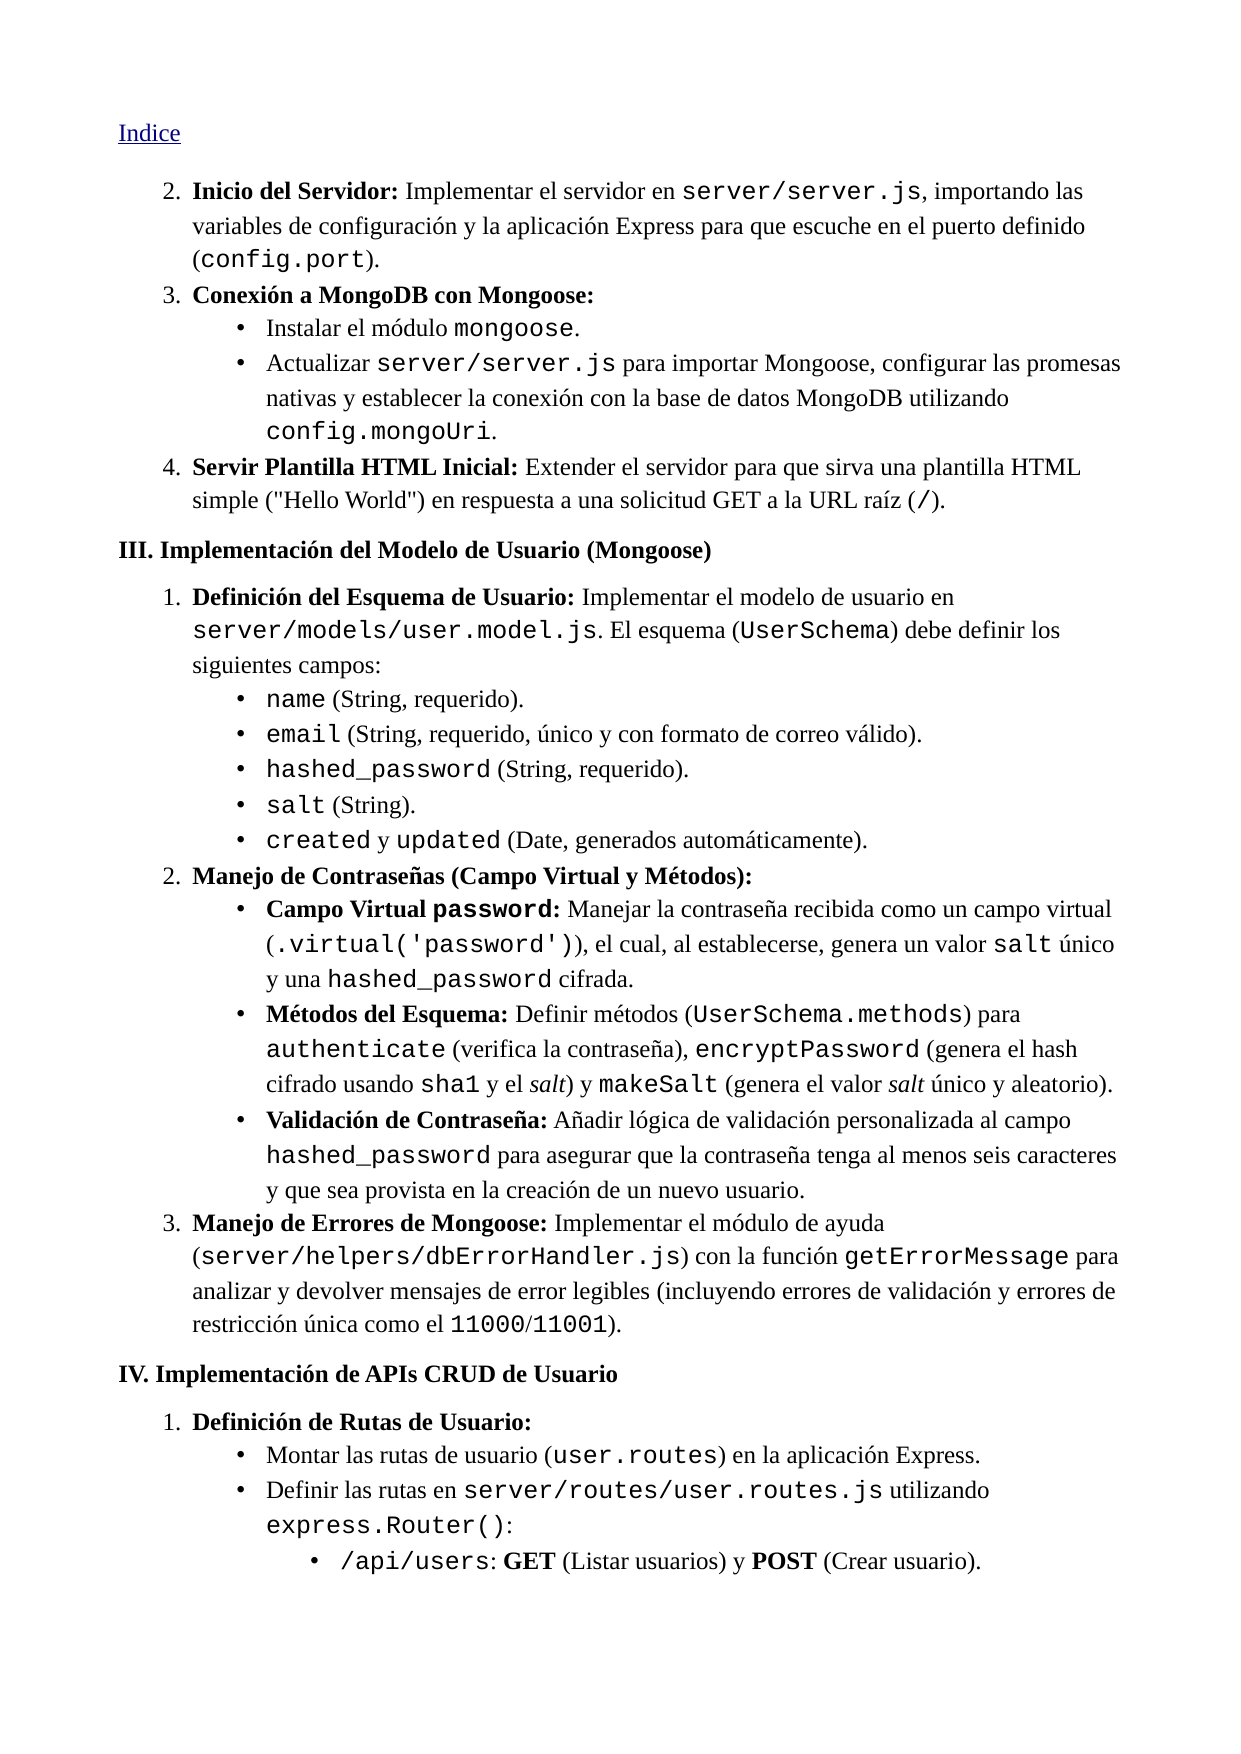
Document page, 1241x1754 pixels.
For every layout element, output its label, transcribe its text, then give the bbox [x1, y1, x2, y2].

list hashed_password (String, requerido). [236, 754, 1122, 785]
list Instalar el módulo mongoose. [236, 313, 1122, 344]
list Campo Virtual password: Manejar la contraseña recibida como un campo virtual (.virtual('password')), el cual, al establecerse, genera un valor salt único y una hashed_password cifrada. [236, 894, 1122, 995]
list Manejo de Errores de Mongoose: Implementar el módulo de ayuda (server/helpers/dbErrorHandler.js) con la función getErrorMessage para analizar y devolver mensajes de error legibles (incluyendo errores de validación y errores de restricción única como el 11000/11001). [162, 1208, 1122, 1340]
list Actualizar server/server.js para importar Mongoose, configurar las promesas nativas y establecer la conexión con la base de datos MongoDB utilizando config.mongoUri. [236, 348, 1122, 447]
list Definición de Rutas de Usuario: [162, 1407, 1122, 1436]
list Métodos del Esquema: Definir métodos (UserSchema.methods) para authenticate (verifica la contraseña), encryptPassword (genera el hash cifrado usando sha1 y el salt) y makeSalt (genera el valor salt único y aleatorio). [236, 999, 1122, 1100]
list Inicio del Servidor: Implementar el servidor en server/server.js, importando las variables de configuración y la aplicación Express para que escuche en el puerto definido (config.port). [162, 176, 1122, 275]
list email (String, requerido, único y con formato de correo válido). [236, 719, 1122, 750]
list Validación de Contraseña: Añadir lógica de validación personalizada al campo hashed_password para asegurar que la contraseña tenga al menos seis caracteres y que sea provista en la creación de un nuevo usuario. [236, 1105, 1122, 1204]
list created y updated (Date, generados automáticamente). [236, 825, 1122, 856]
subtitle IV. Implementación de APIs CRUD de Usuario [118, 1359, 1122, 1388]
subtitle III. Implementación del Modelo de Usuario (Mongoose) [118, 535, 1122, 564]
list Servir Plantilla HTML Inicial: Extender el servidor para que sirva una plantilla HTML simple ("Hello World") en respuesta a una solicitud GET a la URL raíz (/). [162, 452, 1122, 516]
list Manejo de Contraseñas (Campo Virtual y Métodos): [162, 861, 1122, 889]
list /api/users: GET (Listar usuarios) y POST (Crear usuario). [310, 1546, 1122, 1577]
list salt (String). [236, 790, 1122, 821]
list Montar las rutas de usuario (user.routes) en la aplicación Express. [236, 1440, 1122, 1471]
list name (String, requerido). [236, 684, 1122, 714]
list Definir las rutas en server/routes/user.routes.js utilizando express.Router(): [236, 1475, 1122, 1541]
list Definición del Esquema de Usuario: Implementar el modelo de usuario en server/models/user.model.js. El esquema (UserSchema) debe definir los siguientes campos: [162, 582, 1122, 679]
list Conexión a MongoDB con Mongoose: [162, 280, 1122, 309]
